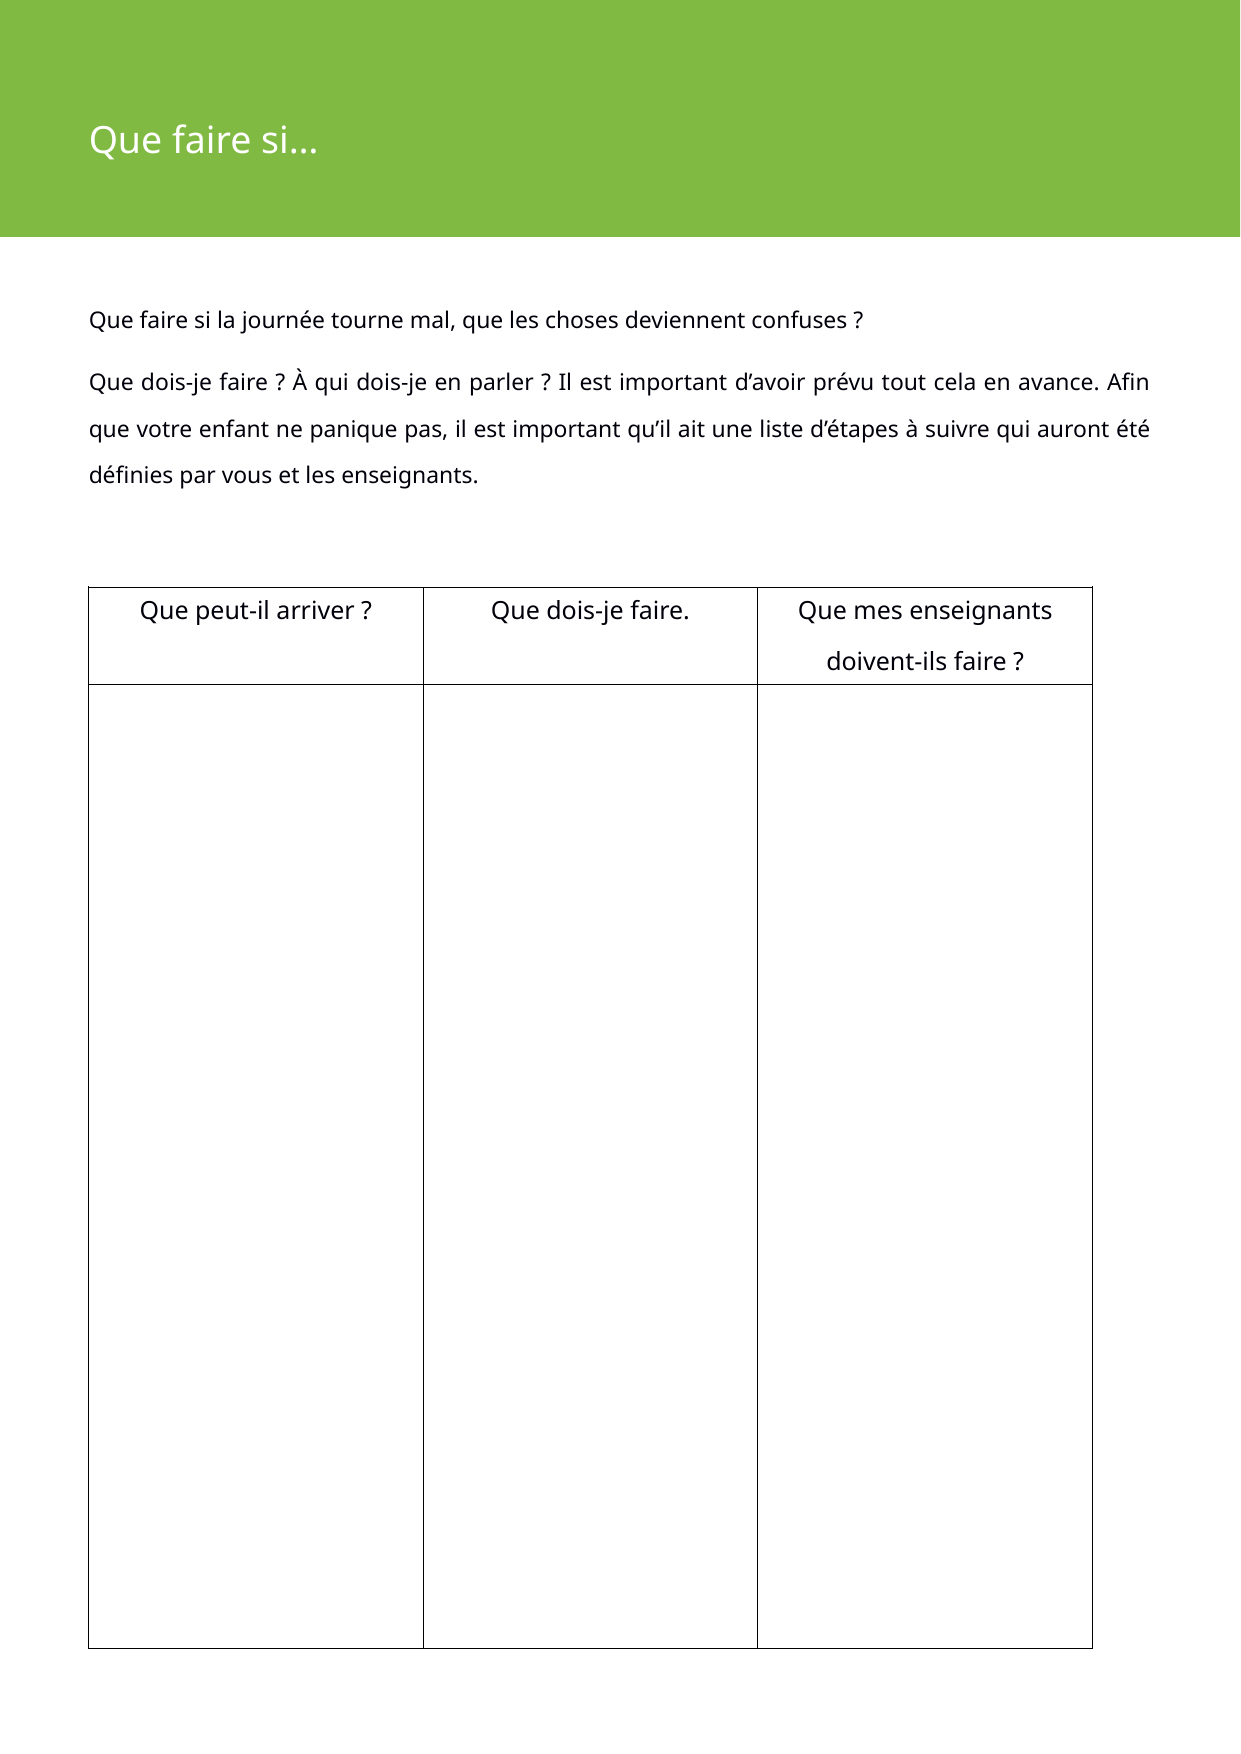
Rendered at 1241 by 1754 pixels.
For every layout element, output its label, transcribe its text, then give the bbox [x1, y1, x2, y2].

table_cell [758, 685, 1092, 1648]
subtitle Que faire si… [88, 113, 1152, 164]
table_header Que mes enseignants doivent-ils faire ? [758, 588, 1092, 683]
table_header Que peut-il arriver ? [89, 588, 423, 683]
text Que dois-je faire ? À qui dois-je en parler ? Il est important d’avoir prévu tout cela en avance. Afin que votre enfant ne panique pas, il est important qu’il ait une liste d’étapes à suivre qui auront été définies par vous et les enseignants. [88, 366, 1152, 491]
table_header Que dois-je faire. [424, 588, 757, 683]
text Que faire si la journée tourne mal, que les choses deviennent confuses ? [88, 304, 1152, 335]
table_cell [89, 685, 423, 1648]
table_cell [424, 685, 757, 1648]
